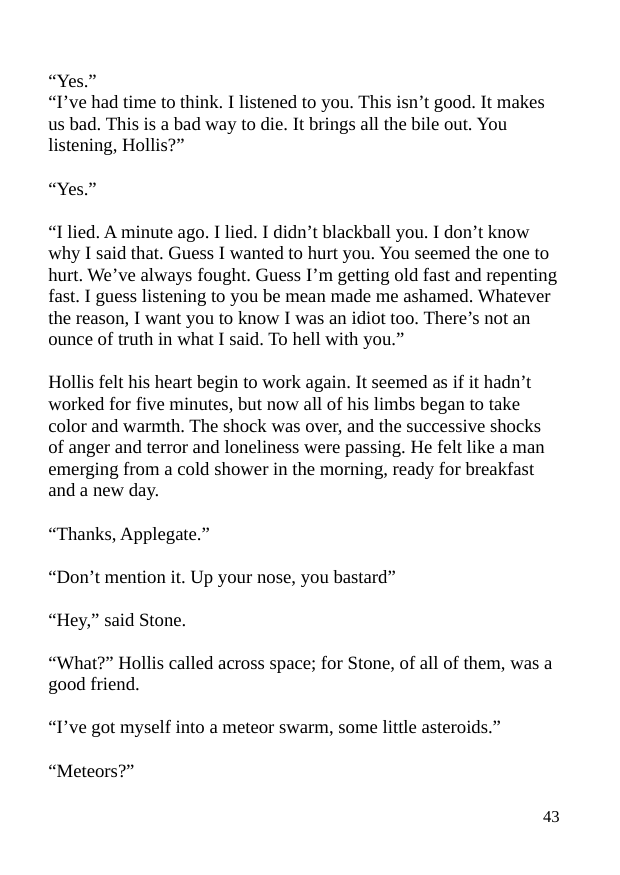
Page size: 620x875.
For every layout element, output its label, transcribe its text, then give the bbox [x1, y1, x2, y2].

text “Yes.” “I’ve had time to think. I listened to you. This isn’t good. It makes us bad. This is a bad way to die. It brings all the bile out. You listening, Hollis?” “Yes.” “I lied. A minute ago. I lied. I didn’t blackball you. I don’t know why I said that. Guess I wanted to hurt you. You seemed the one to hurt. We’ve always fought. Guess I’m getting old fast and repenting fast. I guess listening to you be mean made me ashamed. Whatever the reason, I want you to know I was an idiot too. There’s not an ounce of truth in what I said. To hell with you.” Hollis felt his heart begin to work again. It seemed as if it hadn’t worked for five minutes, but now all of his limbs began to take color and warmth. The shock was over, and the successive shocks of anger and terror and loneliness were passing. He felt like a man emerging from a cold shower in the morning, ready for breakfast and a new day. “Thanks, Applegate.” “Don’t mention it. Up your nose, you bastard” “Hey,” said Stone. “What?” Hollis called across space; for Stone, of all of them, was a good friend. “I’ve got myself into a meteor swarm, some little asteroids.” “Meteors?” [48, 48, 559, 781]
